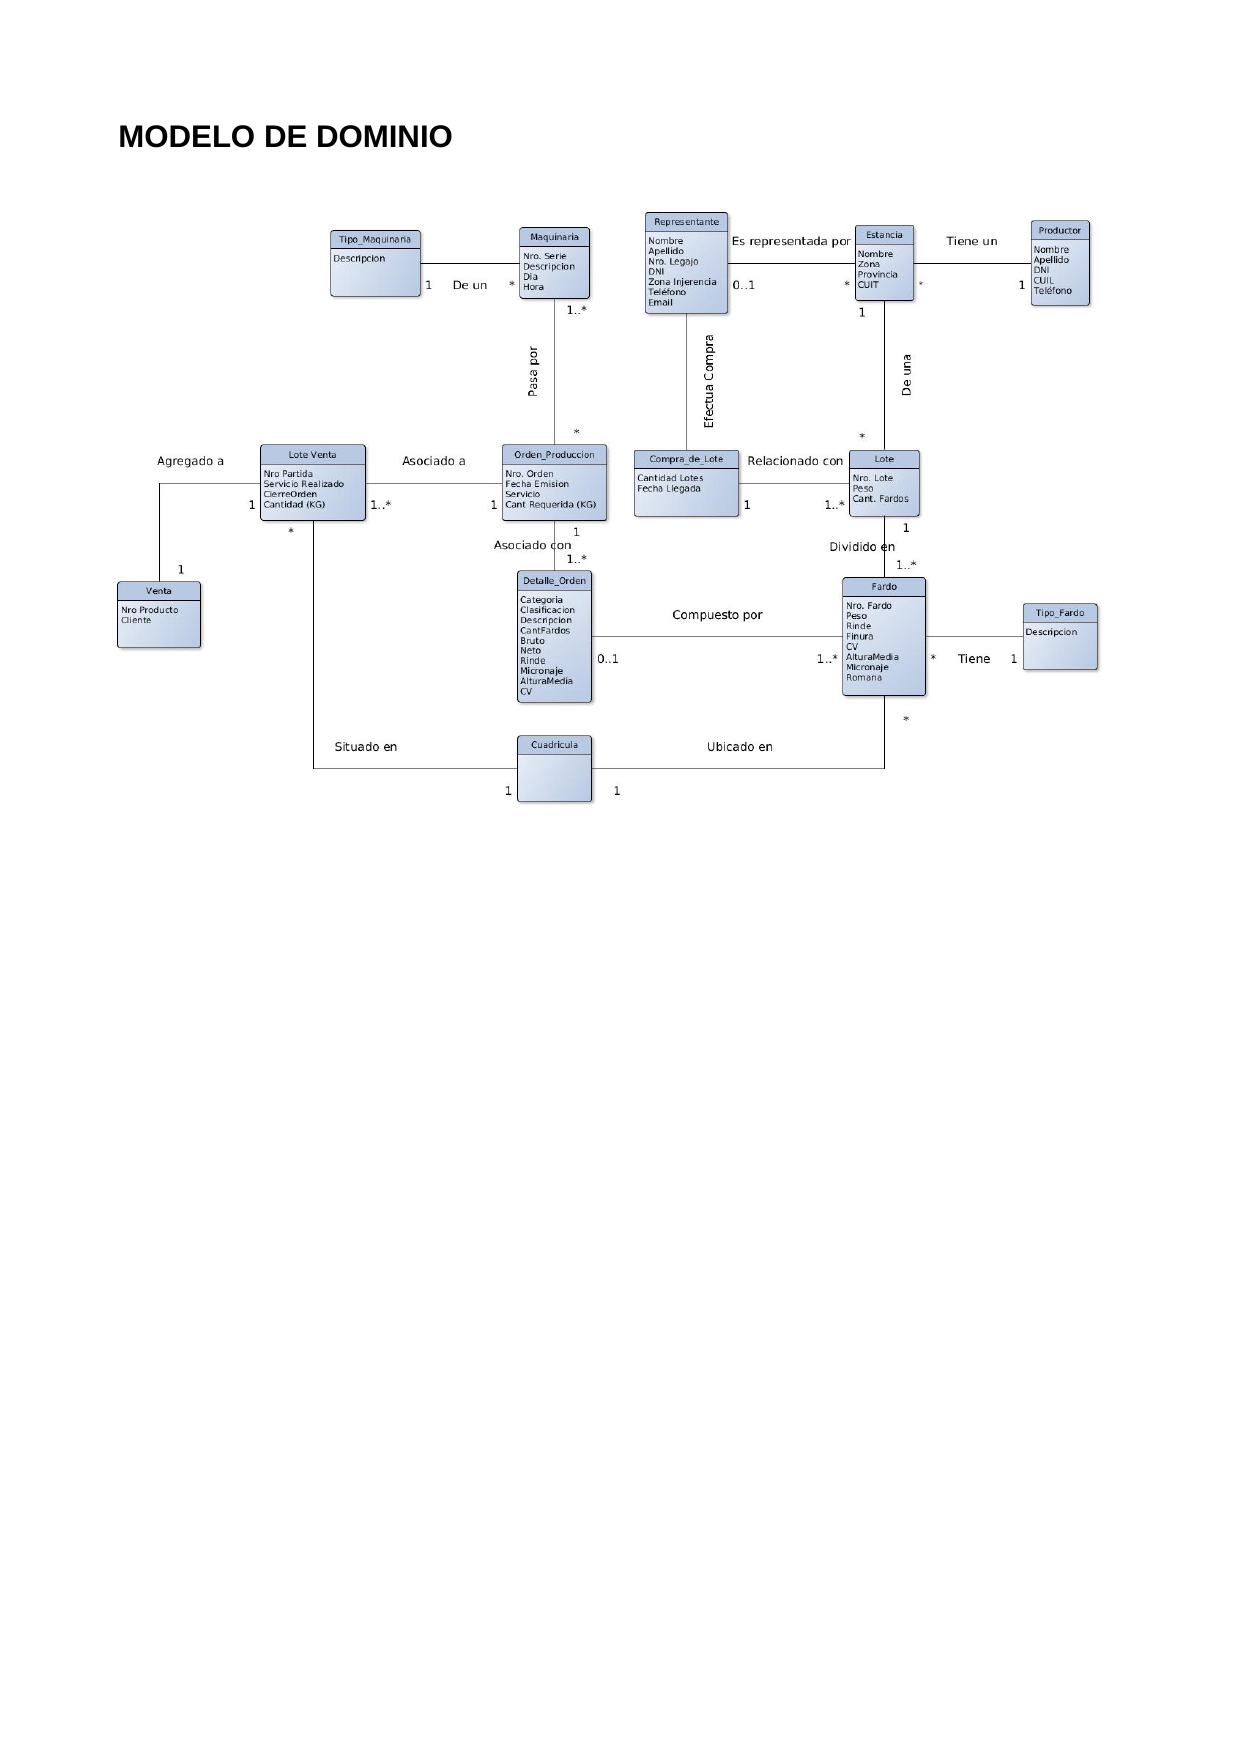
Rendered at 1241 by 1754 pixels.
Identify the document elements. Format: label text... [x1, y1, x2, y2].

picture [106, 202, 1108, 812]
text MODELO DE DOMINIO [118, 118, 1122, 154]
